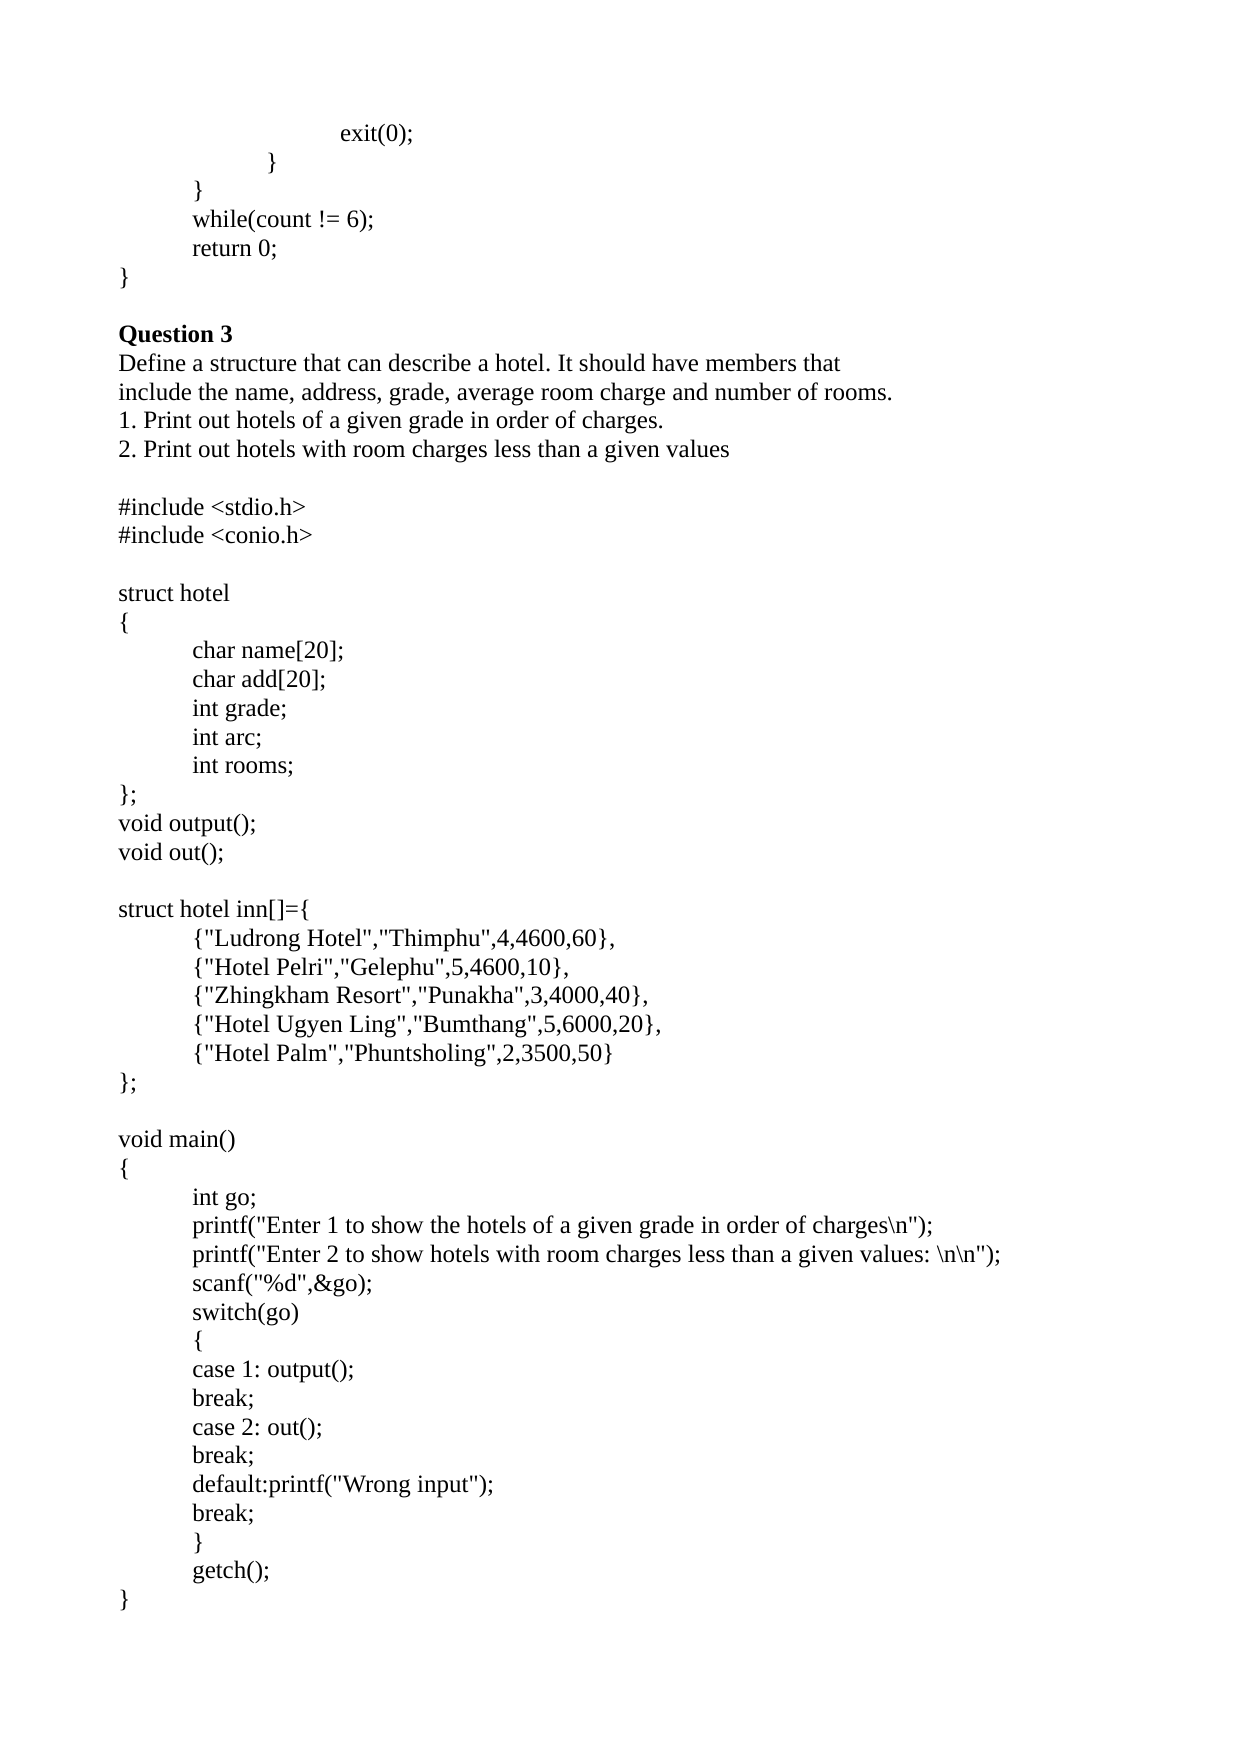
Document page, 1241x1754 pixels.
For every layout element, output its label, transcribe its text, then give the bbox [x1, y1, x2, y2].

text exit(0); [118, 118, 1122, 147]
text {"Hotel Palm","Phuntsholing",2,3500,50} [118, 1038, 1122, 1067]
text switch(go) [118, 1297, 1122, 1326]
text {"Zhingkham Resort","Punakha",3,4000,40}, [118, 981, 1122, 1009]
text {"Ludrong Hotel","Thimphu",4,4600,60}, [118, 923, 1122, 952]
text Define a structure that can describe a hotel. It should have members that [118, 348, 1122, 377]
text struct hotel [118, 578, 1122, 607]
text {"Hotel Ugyen Ling","Bumthang",5,6000,20}, [118, 1009, 1122, 1038]
text while(count != 6); [118, 204, 1122, 233]
text int grade; [118, 693, 1122, 722]
text } [118, 1584, 1122, 1613]
text break; [118, 1441, 1122, 1469]
text struct hotel inn[]={ [118, 894, 1122, 923]
text #include <stdio.h> [118, 492, 1122, 521]
text include the name, address, grade, average room charge and number of rooms. [118, 377, 1122, 406]
text } [118, 262, 1122, 291]
text {"Hotel Pelri","Gelephu",5,4600,10}, [118, 952, 1122, 981]
text case 1: output(); [118, 1354, 1122, 1383]
text void main() [118, 1124, 1122, 1153]
text int go; [118, 1182, 1122, 1211]
text #include <conio.h> [118, 521, 1122, 549]
text printf("Enter 2 to show hotels with room charges less than a given values: \n\n"); [118, 1239, 1122, 1268]
text }; [118, 779, 1122, 808]
text char name[20]; [118, 636, 1122, 664]
text break; [118, 1498, 1122, 1527]
text } [118, 176, 1122, 204]
text Question 3 [118, 319, 1122, 348]
text 1. Print out hotels of a given grade in order of charges. [118, 406, 1122, 434]
text }; [118, 1067, 1122, 1096]
text default:printf("Wrong input"); [118, 1469, 1122, 1498]
text case 2: out(); [118, 1412, 1122, 1441]
text { [118, 1153, 1122, 1182]
text getch(); [118, 1556, 1122, 1584]
text { [118, 1326, 1122, 1354]
text { [118, 607, 1122, 636]
text return 0; [118, 233, 1122, 262]
text break; [118, 1383, 1122, 1412]
text char add[20]; [118, 664, 1122, 693]
text scanf("%d",&go); [118, 1268, 1122, 1297]
text 2. Print out hotels with room charges less than a given values [118, 434, 1122, 463]
text void output(); [118, 808, 1122, 837]
text int rooms; [118, 751, 1122, 779]
text int arc; [118, 722, 1122, 751]
text } [118, 1527, 1122, 1556]
text } [118, 147, 1122, 176]
text printf("Enter 1 to show the hotels of a given grade in order of charges\n"); [118, 1211, 1122, 1239]
text void out(); [118, 837, 1122, 866]
